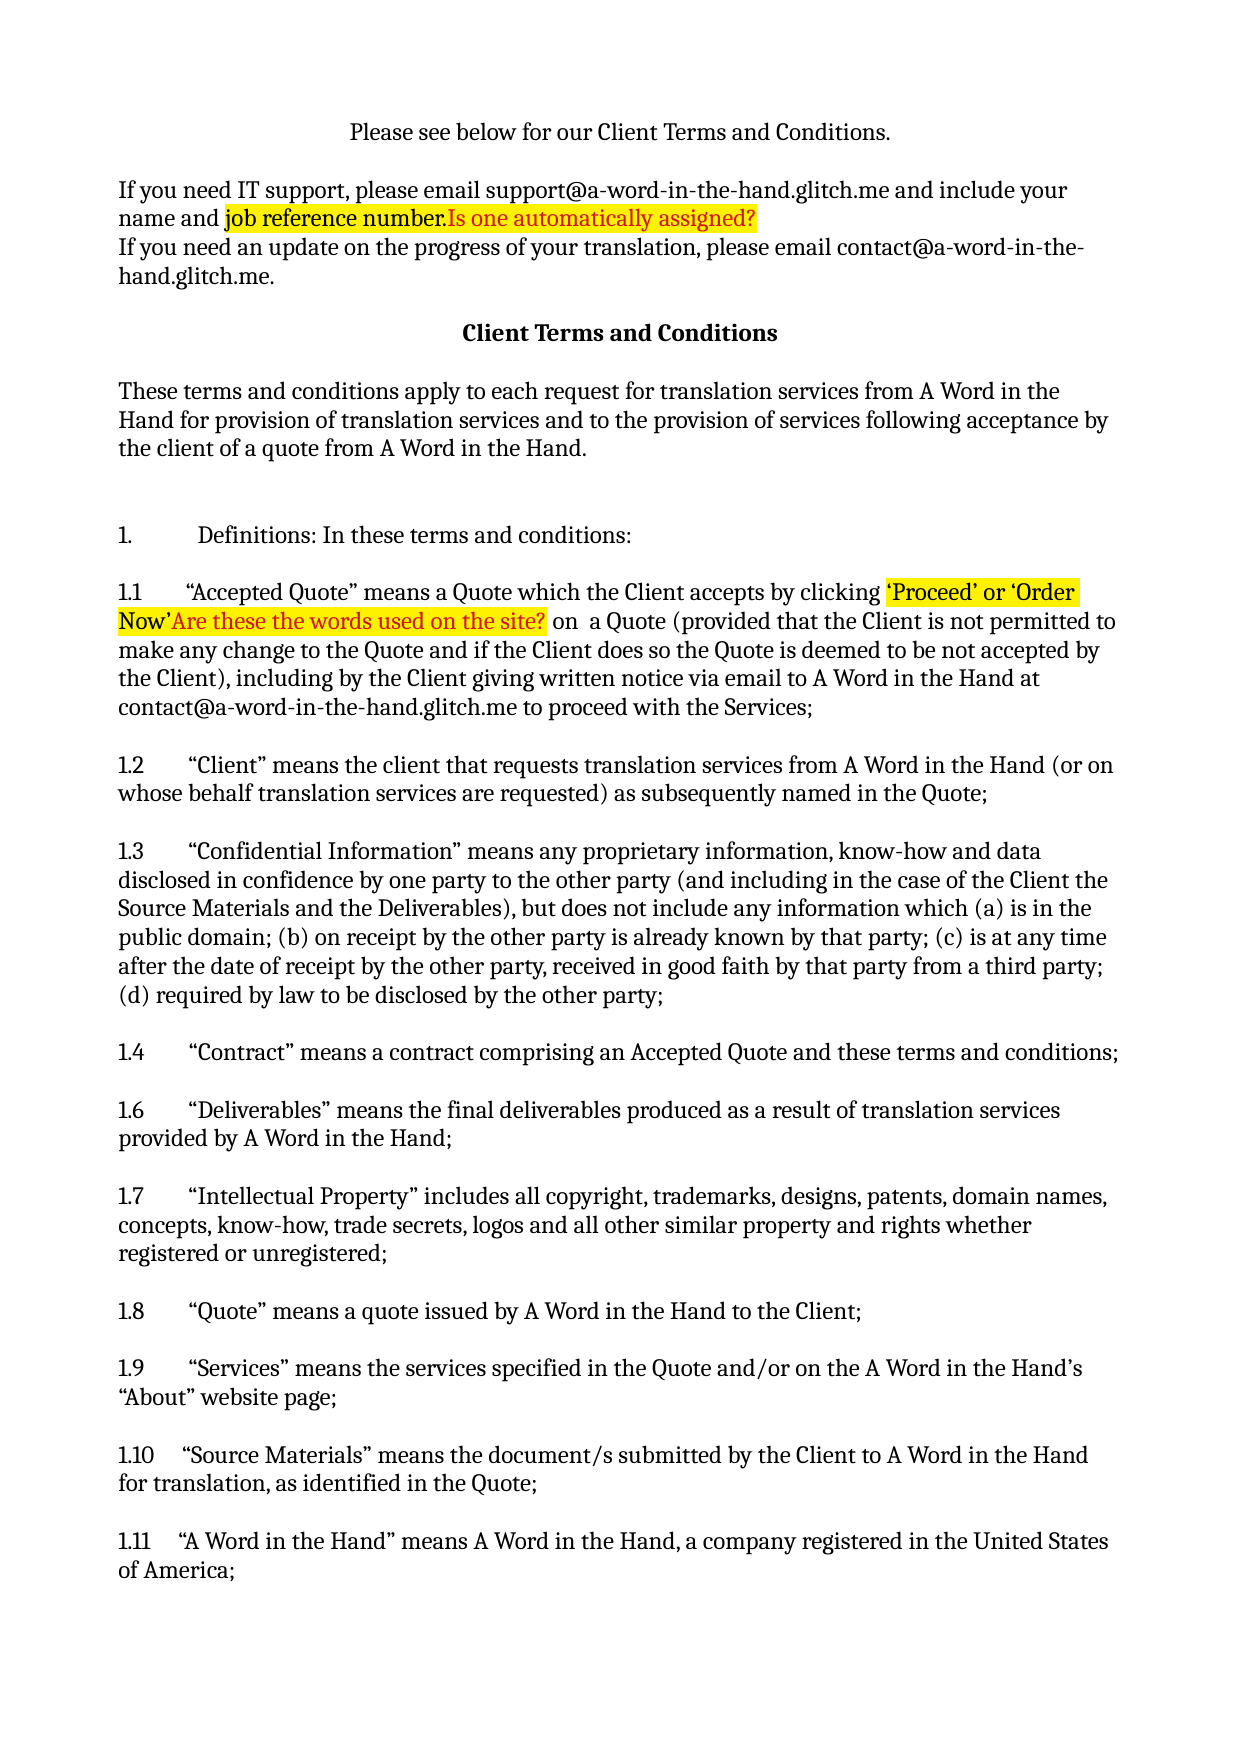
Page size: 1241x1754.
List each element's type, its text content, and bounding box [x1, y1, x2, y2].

text Please see below for our Client Terms and Conditions. [118, 118, 1122, 147]
text 1. Definitions: In these terms and conditions: [118, 521, 1122, 549]
text 1.10 “Source Materials” means the document/s submitted by the Client to A Word in the Hand for translation, as identified in the Quote; [118, 1441, 1122, 1498]
text 1.4 “Contract” means a contract comprising an Accepted Quote and these terms and conditions; [118, 1038, 1122, 1067]
text 1.1 “Accepted Quote” means a Quote which the Client accepts by clicking ‘Proceed’ or ‘Order Now’Are these the words used on the site? on a Quote (provided that the Client is not permitted to make any change to the Quote and if the Client does so the Quote is deemed to be not accepted by the Client), including by the Client giving written notice via email to A Word in the Hand at contact@a-word-in-the-hand.glitch.me to proceed with the Services; [118, 578, 1122, 722]
text Client Terms and Conditions [118, 319, 1122, 348]
text 1.11 “A Word in the Hand” means A Word in the Hand, a company registered in the United States of America; [118, 1527, 1122, 1584]
text If you need an update on the progress of your translation, please email contact@a-word-in-the-hand.glitch.me. [118, 233, 1122, 291]
text If you need IT support, please email support@a-word-in-the-hand.glitch.me and include your name and job reference number.Is one automatically assigned? [118, 176, 1122, 233]
text 1.2 “Client” means the client that requests translation services from A Word in the Hand (or on whose behalf translation services are requested) as subsequently named in the Quote; [118, 751, 1122, 808]
text These terms and conditions apply to each request for translation services from A Word in the Hand for provision of translation services and to the provision of services following acceptance by the client of a quote from A Word in the Hand. [118, 377, 1122, 463]
text 1.9 “Services” means the services specified in the Quote and/or on the A Word in the Hand’s “About” website page; [118, 1354, 1122, 1412]
text 1.7 “Intellectual Property” includes all copyright, trademarks, designs, patents, domain names, concepts, know-how, trade secrets, logos and all other similar property and rights whether registered or unregistered; [118, 1182, 1122, 1268]
text 1.3 “Confidential Information” means any proprietary information, know-how and data disclosed in confidence by one party to the other party (and including in the case of the Client the Source Materials and the Deliverables), but does not include any information which (a) is in the public domain; (b) on receipt by the other party is already known by that party; (c) is at any time after the date of receipt by the other party, received in good faith by that party from a third party; (d) required by law to be disclosed by the other party; [118, 837, 1122, 1009]
text 1.6 “Deliverables” means the final deliverables produced as a result of translation services provided by A Word in the Hand; [118, 1096, 1122, 1153]
text 1.8 “Quote” means a quote issued by A Word in the Hand to the Client; [118, 1297, 1122, 1326]
